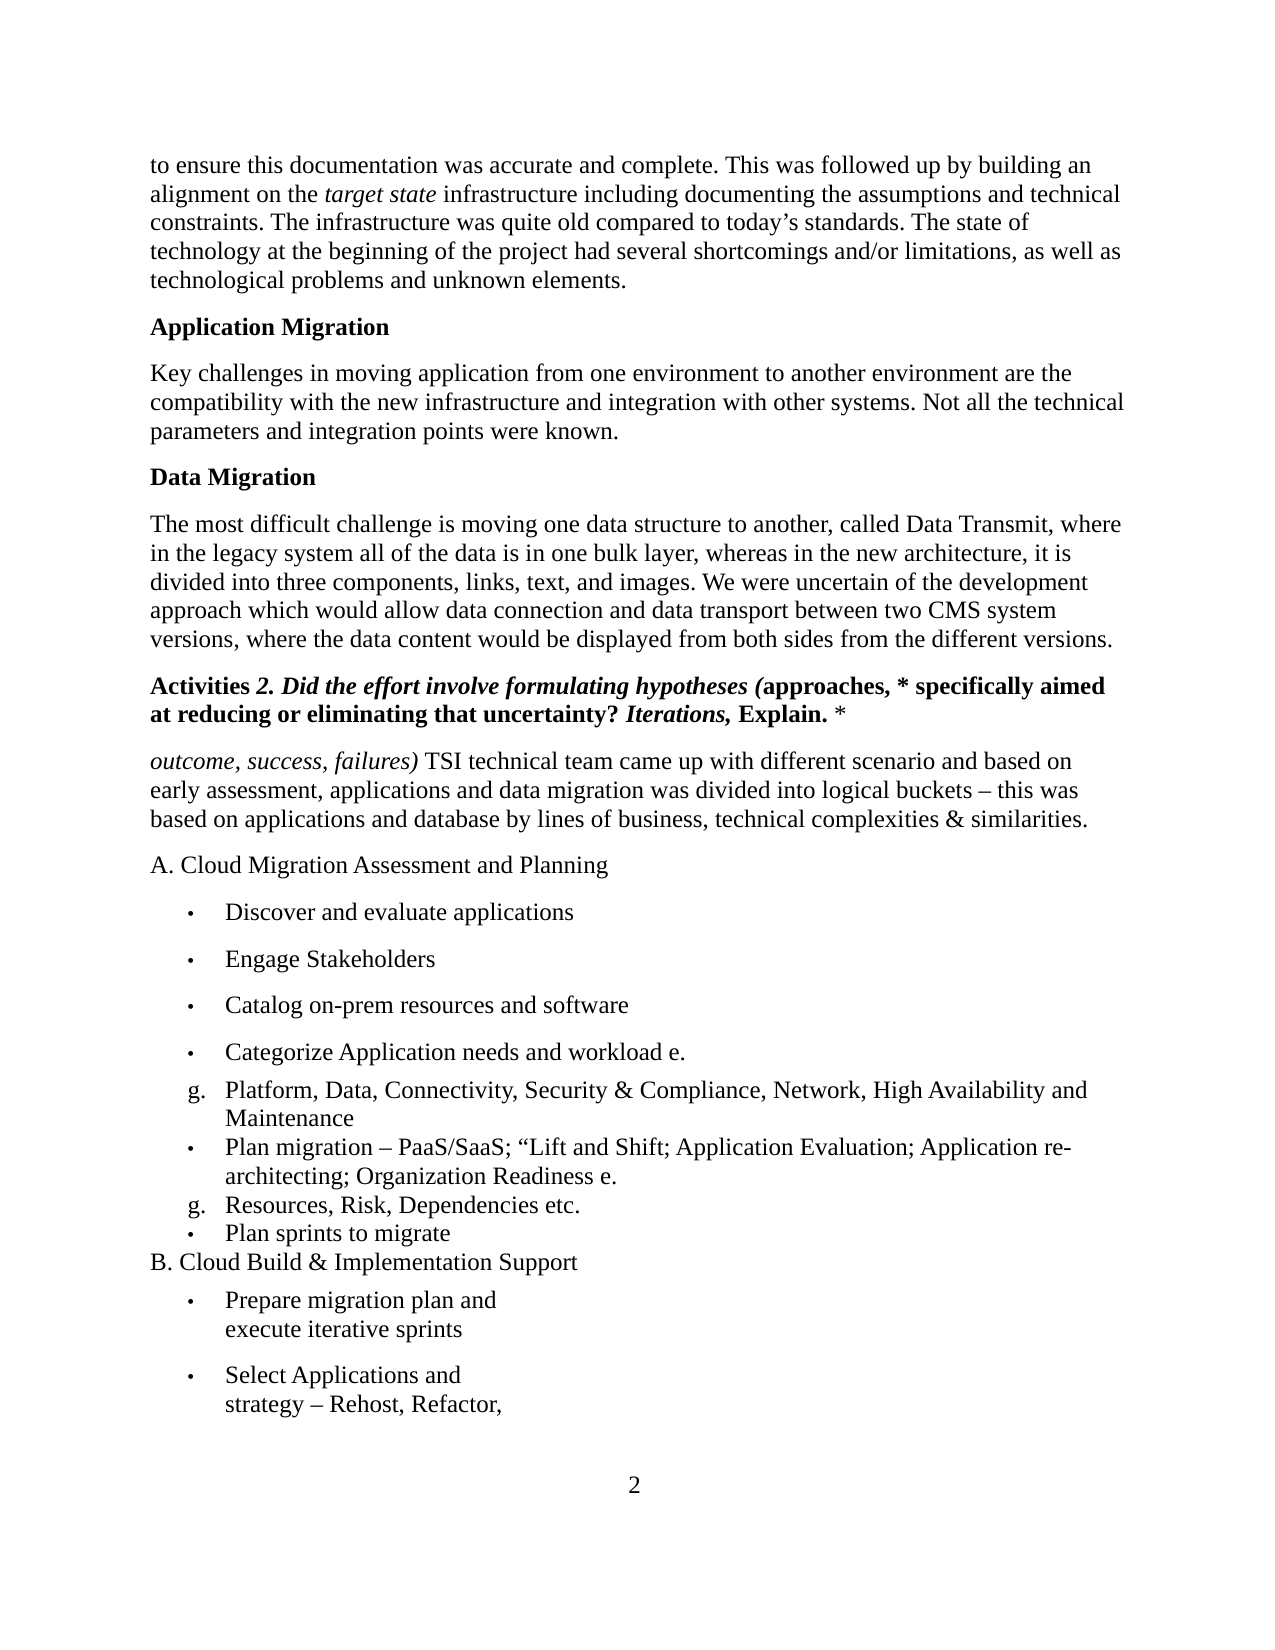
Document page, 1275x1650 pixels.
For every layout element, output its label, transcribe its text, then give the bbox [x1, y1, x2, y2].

text outcome, success, failures) TSI technical team came up with different scenario and based on early assessment, applications and data migration was divided into logical buckets – this was based on applications and database by lines of business, technical complexities & similarities. [150, 746, 1125, 832]
list Resources, Risk, Dependencies etc. [187, 1190, 1125, 1218]
text B. Cloud Build & Implementation Support [150, 1247, 1125, 1276]
list Engage Stakeholders [187, 944, 1125, 972]
list Select Applications and strategy – Rehost, Refactor, [187, 1360, 1125, 1418]
text Data Migration [150, 462, 1125, 491]
list Plan sprints to migrate [187, 1218, 1125, 1247]
text Key challenges in moving application from one environment to another environment are the compatibility with the new infrastructure and integration with other systems. Not all the technical parameters and integration points were known. [150, 358, 1125, 444]
text The most difficult challenge is moving one data structure to another, called Data Transmit, where in the legacy system all of the data is in one bulk layer, whereas in the new architecture, it is divided into three components, links, text, and images. We were uncertain of the development approach which would allow data connection and data transport between two CMS system versions, where the data content would be displayed from both sides from the different versions. [150, 509, 1125, 653]
list Plan migration – PaaS/SaaS; “Lift and Shift; Application Evaluation; Application re-architecting; Organization Readiness e. [187, 1132, 1125, 1190]
list Platform, Data, Connectivity, Security & Compliance, Network, High Availability and Maintenance [187, 1075, 1125, 1132]
text Application Migration [150, 312, 1125, 340]
list Prepare migration plan and execute iterative sprints [187, 1285, 1125, 1342]
text to ensure this documentation was accurate and complete. This was followed up by building an alignment on the target state infrastructure including documenting the assumptions and technical constraints. The infrastructure was quite old compared to today’s standards. The state of technology at the beginning of the project had several shortcomings and/or limitations, as well as technological problems and unknown elements. [150, 150, 1125, 294]
list Catalog on-prem resources and software [187, 990, 1125, 1019]
text Activities 2. Did the effort involve formulating hypotheses (approaches, * specifically aimed at reducing or eliminating that uncertainty? Iterations, Explain. * [150, 671, 1125, 728]
text A. Cloud Migration Assessment and Planning [150, 850, 1125, 879]
list Discover and evaluate applications [187, 897, 1125, 926]
list Categorize Application needs and workload e. [187, 1037, 1125, 1066]
